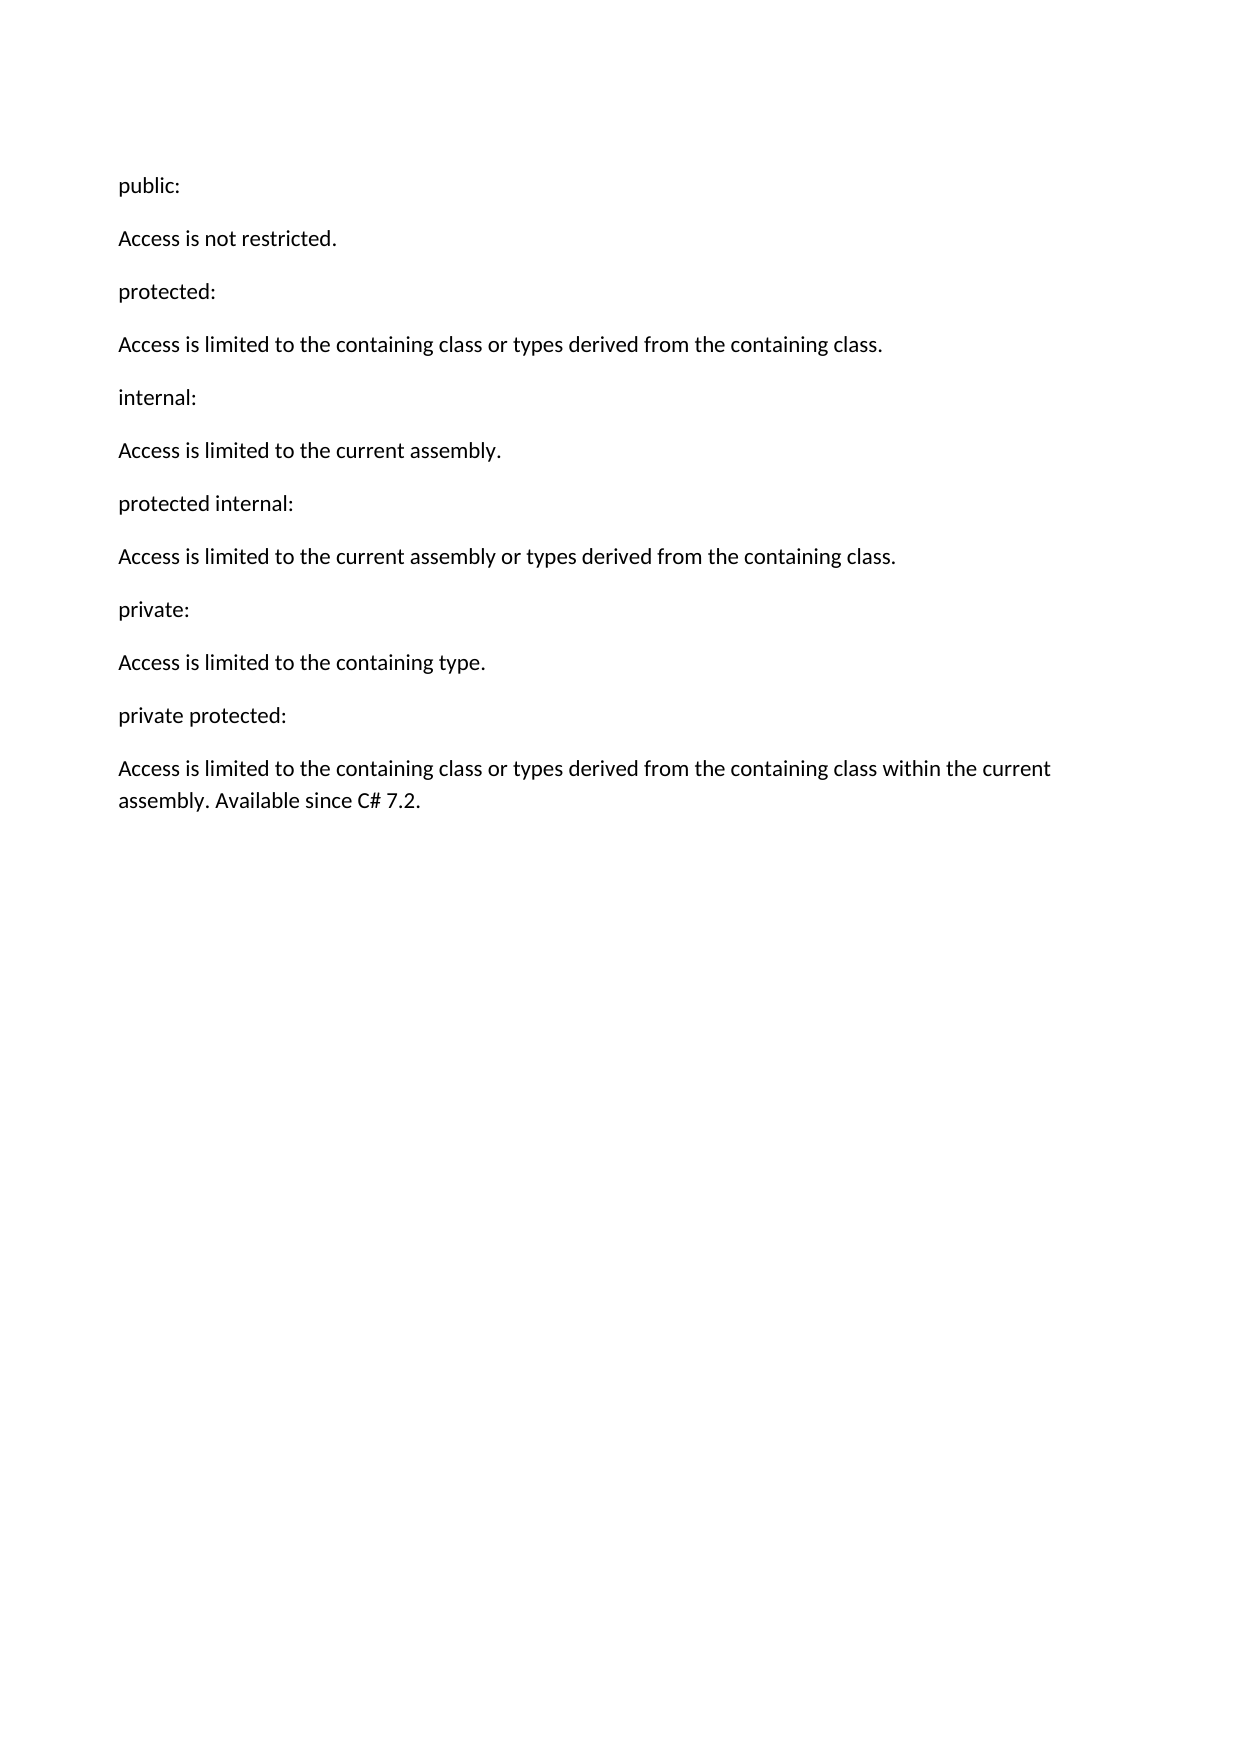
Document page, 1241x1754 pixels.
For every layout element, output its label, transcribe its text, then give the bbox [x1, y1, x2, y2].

text protected: [118, 277, 1122, 305]
text private protected: [118, 701, 1122, 729]
text public: [118, 171, 1122, 199]
text Access is limited to the containing class or types derived from the containing class within the current assembly. Available since C# 7.2. [118, 754, 1122, 814]
text private: [118, 595, 1122, 623]
text Access is limited to the containing type. [118, 648, 1122, 676]
text Access is not restricted. [118, 224, 1122, 252]
text internal: [118, 383, 1122, 411]
text protected internal: [118, 489, 1122, 517]
text Access is limited to the containing class or types derived from the containing class. [118, 330, 1122, 358]
text Access is limited to the current assembly or types derived from the containing class. [118, 542, 1122, 570]
text Access is limited to the current assembly. [118, 436, 1122, 464]
